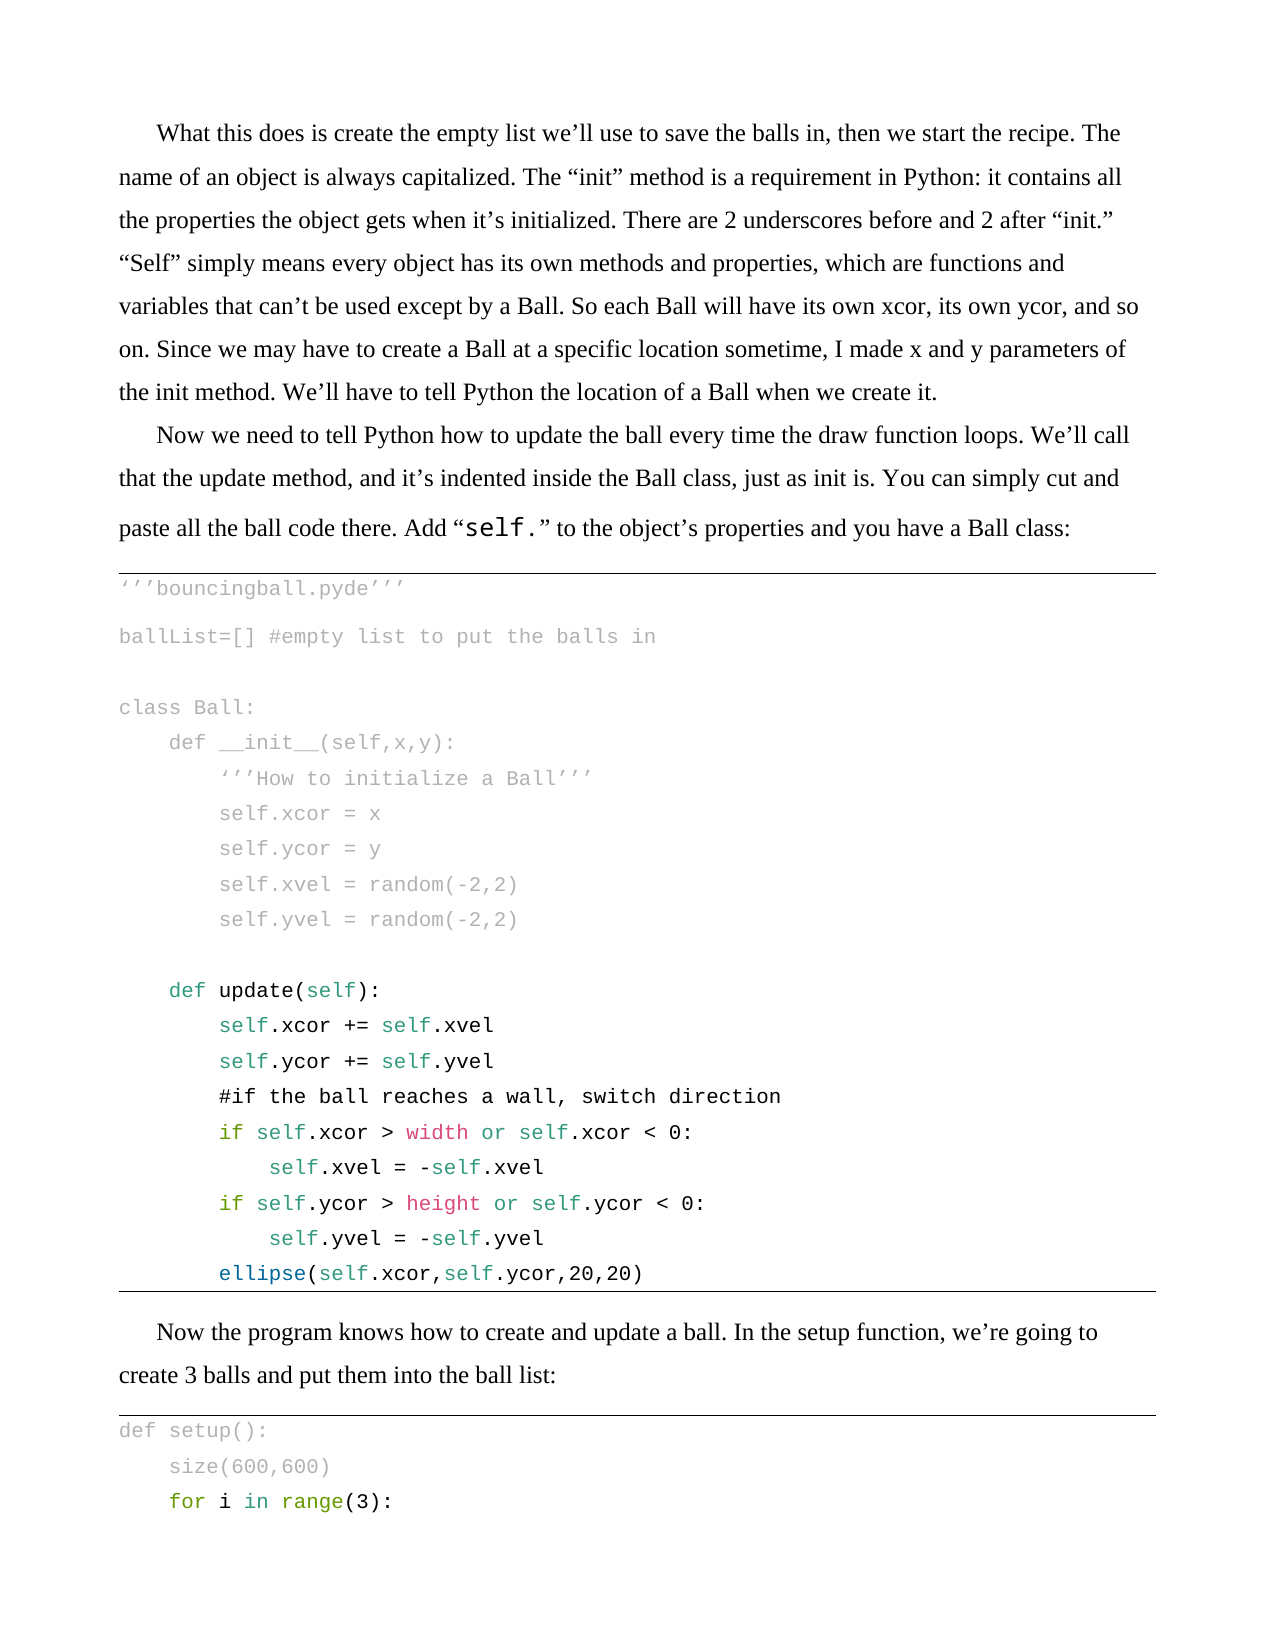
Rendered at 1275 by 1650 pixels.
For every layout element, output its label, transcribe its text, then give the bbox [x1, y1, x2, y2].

text for i in range(3): [118, 1491, 1156, 1515]
text Now we need to tell Python how to update the ball every time the draw function loops. We’ll call that the update method, and it’s indented inside the Ball class, just as init is. You can simply cut and paste all the ball code there. Add “self.” to the object’s properties and you have a Ball class: [118, 420, 1156, 543]
text #if the ball reaches a wall, switch direction [118, 1086, 1156, 1110]
text self.xvel = random(-2,2) [118, 874, 1156, 897]
text class Ball: [118, 697, 1156, 720]
text ellipse(self.xcor,self.ycor,20,20) [118, 1263, 1156, 1292]
text if self.xcor > width or self.xcor < 0: [118, 1122, 1156, 1145]
text self.ycor += self.yvel [118, 1051, 1156, 1074]
text def update(self): [118, 980, 1156, 1004]
text self.xcor += self.xvel [118, 1016, 1156, 1039]
text ballList=[] #empty list to put the balls in [118, 621, 1156, 649]
text ‘’’How to initialize a Ball’’’ [118, 768, 1156, 791]
text Now the program knows how to create and update a ball. In the setup function, we’re going to create 3 balls and put them into the ball list: [118, 1317, 1156, 1388]
text ‘’’bouncingball.pyde’’’ [118, 574, 1156, 602]
text if self.ycor > height or self.ycor < 0: [118, 1193, 1156, 1216]
text def setup(): [118, 1416, 1156, 1444]
text self.yvel = random(-2,2) [118, 909, 1156, 933]
text self.ycor = y [118, 838, 1156, 862]
text size(600,600) [118, 1456, 1156, 1479]
text self.xvel = -self.xvel [118, 1157, 1156, 1181]
text What this does is create the empty list we’ll use to save the balls in, then we start the recipe. The name of an object is always capitalized. The “init” method is a requirement in Python: it contains all the properties the object gets when it’s initialized. There are 2 underscores before and 2 after “init.” “Self” simply means every object has its own methods and properties, which are functions and variables that can’t be used except by a Ball. So each Ball will have its own xcor, its own ycor, and so on. Since we may have to create a Ball at a specific location sometime, I made x and y parameters of the init method. We’ll have to tell Python the location of a Ball when we create it. [118, 118, 1156, 406]
text def __init__(self,x,y): [118, 732, 1156, 756]
text self.xcor = x [118, 803, 1156, 827]
text self.yvel = -self.yvel [118, 1228, 1156, 1252]
